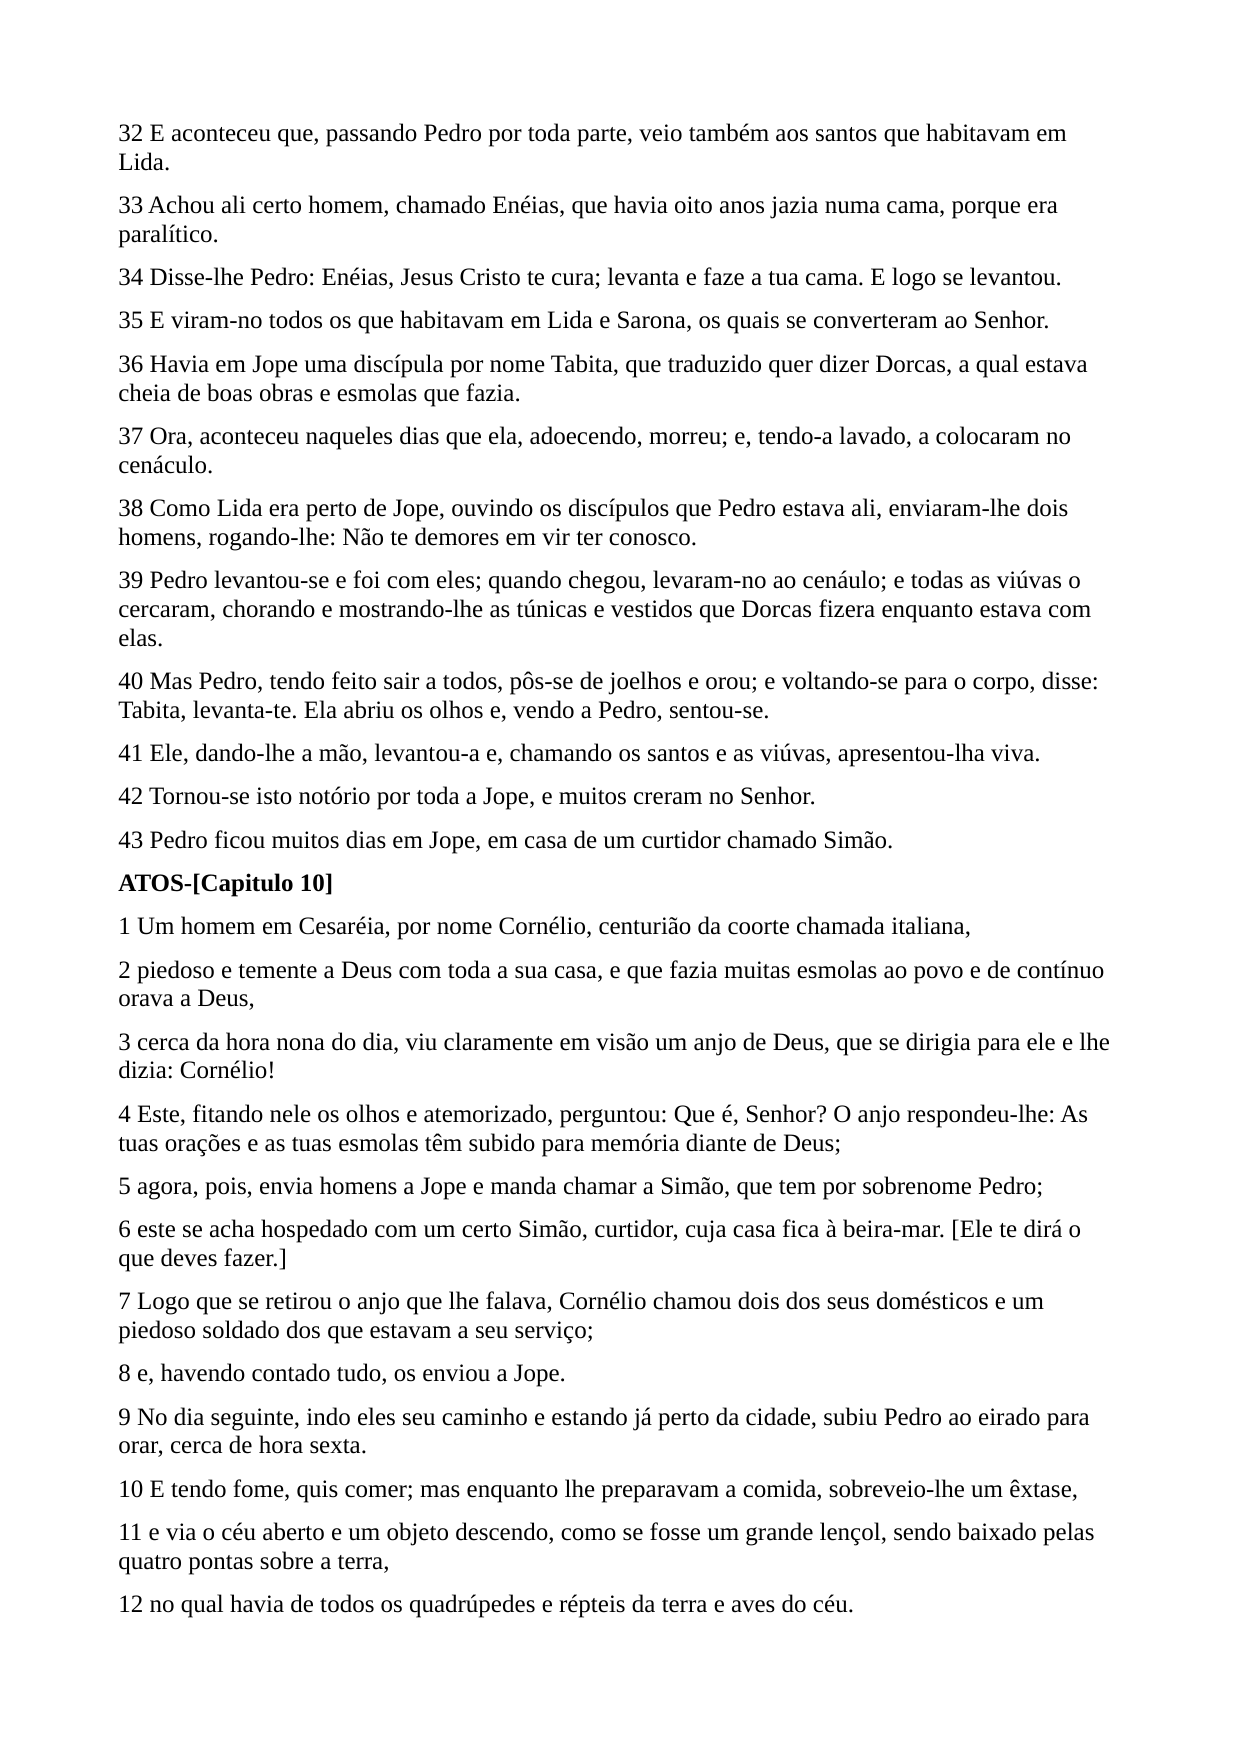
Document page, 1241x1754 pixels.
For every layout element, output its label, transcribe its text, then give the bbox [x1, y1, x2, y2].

text 5 agora, pois, envia homens a Jope e manda chamar a Simão, que tem por sobrenome Pedro; [118, 1171, 1122, 1200]
text 40 Mas Pedro, tendo feito sair a todos, pôs-se de joelhos e orou; e voltando-se para o corpo, disse: Tabita, levanta-te. Ela abriu os olhos e, vendo a Pedro, sentou-se. [118, 666, 1122, 723]
text 4 Este, fitando nele os olhos e atemorizado, perguntou: Que é, Senhor? O anjo respondeu-lhe: As tuas orações e as tuas esmolas têm subido para memória diante de Deus; [118, 1099, 1122, 1156]
text 10 E tendo fome, quis comer; mas enquanto lhe preparavam a comida, sobreveio-lhe um êxtase, [118, 1474, 1122, 1503]
text 41 Ele, dando-lhe a mão, levantou-a e, chamando os santos e as viúvas, apresentou-lha viva. [118, 738, 1122, 767]
text 1 Um homem em Cesaréia, por nome Cornélio, centurião da coorte chamada italiana, [118, 911, 1122, 940]
text 6 este se acha hospedado com um certo Simão, curtidor, cuja casa fica à beira-mar. [Ele te dirá o que deves fazer.] [118, 1214, 1122, 1272]
text 8 e, havendo contado tudo, os enviou a Jope. [118, 1358, 1122, 1387]
text 43 Pedro ficou muitos dias em Jope, em casa de um curtidor chamado Simão. [118, 825, 1122, 853]
text 42 Tornou-se isto notório por toda a Jope, e muitos creram no Senhor. [118, 781, 1122, 810]
text 32 E aconteceu que, passando Pedro por toda parte, veio também aos santos que habitavam em Lida. [118, 118, 1122, 176]
text 7 Logo que se retirou o anjo que lhe falava, Cornélio chamou dois dos seus domésticos e um piedoso soldado dos que estavam a seu serviço; [118, 1286, 1122, 1344]
text 9 No dia seguinte, indo eles seu caminho e estando já perto da cidade, subiu Pedro ao eirado para orar, cerca de hora sexta. [118, 1402, 1122, 1459]
text 39 Pedro levantou-se e foi com eles; quando chegou, levaram-no ao cenáulo; e todas as viúvas o cercaram, chorando e mostrando-lhe as túnicas e vestidos que Dorcas fizera enquanto estava com elas. [118, 565, 1122, 651]
text 35 E viram-no todos os que habitavam em Lida e Sarona, os quais se converteram ao Senhor. [118, 306, 1122, 334]
text 34 Disse-lhe Pedro: Enéias, Jesus Cristo te cura; levanta e faze a tua cama. E logo se levantou. [118, 262, 1122, 291]
text 38 Como Lida era perto de Jope, ouvindo os discípulos que Pedro estava ali, enviaram-lhe dois homens, rogando-lhe: Não te demores em vir ter conosco. [118, 493, 1122, 551]
text 12 no qual havia de todos os quadrúpedes e répteis da terra e aves do céu. [118, 1589, 1122, 1618]
text 11 e via o céu aberto e um objeto descendo, como se fosse um grande lençol, sendo baixado pelas quatro pontas sobre a terra, [118, 1517, 1122, 1575]
text 3 cerca da hora nona do dia, viu claramente em visão um anjo de Deus, que se dirigia para ele e lhe dizia: Cornélio! [118, 1027, 1122, 1084]
text ATOS-[Capitulo 10] [118, 868, 1122, 897]
text 2 piedoso e temente a Deus com toda a sua casa, e que fazia muitas esmolas ao povo e de contínuo orava a Deus, [118, 955, 1122, 1012]
text 33 Achou ali certo homem, chamado Enéias, que havia oito anos jazia numa cama, porque era paralítico. [118, 190, 1122, 248]
text 36 Havia em Jope uma discípula por nome Tabita, que traduzido quer dizer Dorcas, a qual estava cheia de boas obras e esmolas que fazia. [118, 349, 1122, 406]
text 37 Ora, aconteceu naqueles dias que ela, adoecendo, morreu; e, tendo-a lavado, a colocaram no cenáculo. [118, 421, 1122, 478]
